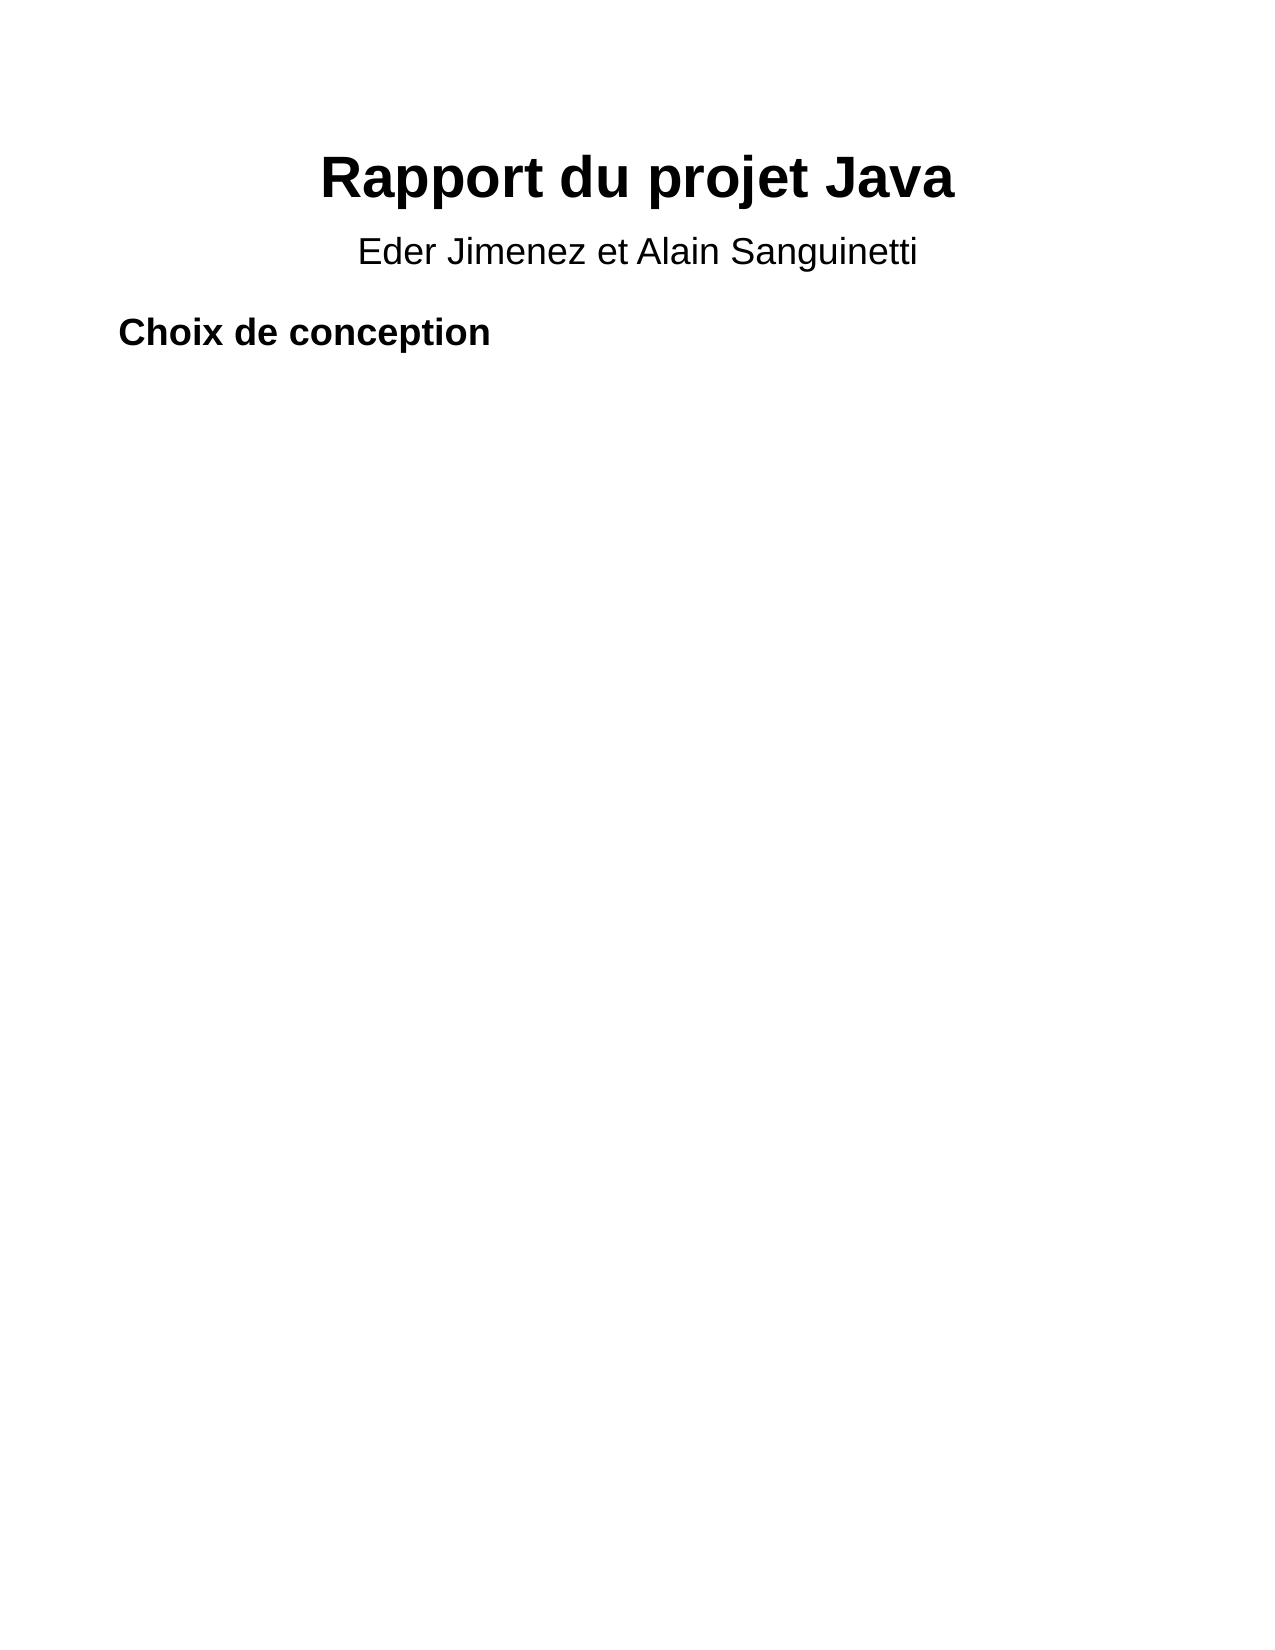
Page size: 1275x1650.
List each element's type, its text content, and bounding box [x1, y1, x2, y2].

subtitle Eder Jimenez et Alain Sanguinetti [118, 229, 1157, 272]
title Rapport du projet Java [118, 143, 1157, 210]
subtitle Choix de conception [118, 309, 1157, 353]
